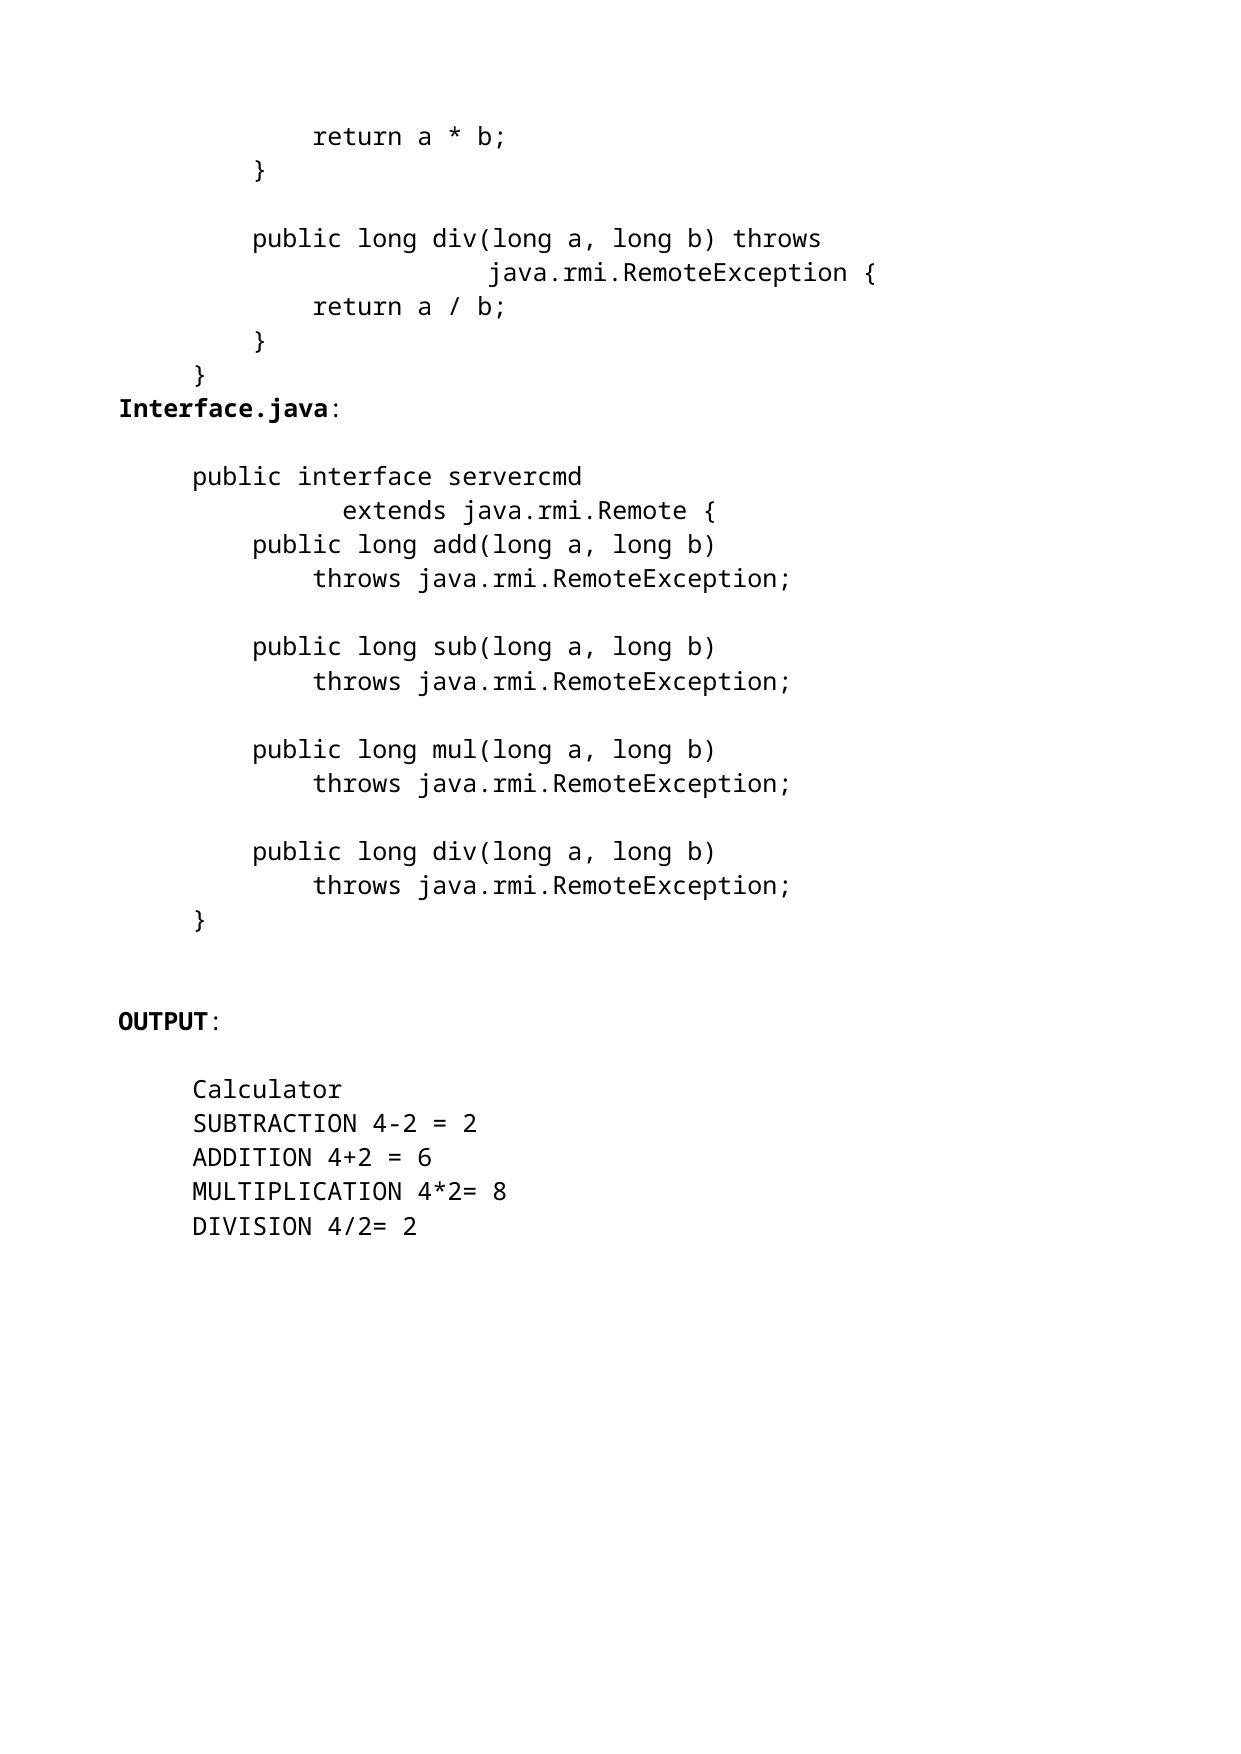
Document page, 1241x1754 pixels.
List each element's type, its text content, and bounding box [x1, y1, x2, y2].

text return a / b; [192, 288, 1122, 322]
text public long mul(long a, long b) [192, 731, 1122, 765]
text return a * b; [192, 118, 1122, 152]
text Interface.java: [118, 391, 1122, 425]
text throws java.rmi.RemoteException; [192, 765, 1122, 799]
text } [192, 322, 1122, 357]
text public long div(long a, long b) [192, 833, 1122, 867]
text OUTPUT: [118, 1004, 1122, 1038]
text } [192, 152, 1122, 186]
text public long div(long a, long b) throws java.rmi.RemoteException { [192, 220, 1122, 288]
text SUBTRACTION 4-2 = 2 [192, 1106, 1122, 1140]
text } [192, 357, 1122, 391]
text public long add(long a, long b) [192, 527, 1122, 561]
text throws java.rmi.RemoteException; [192, 867, 1122, 902]
text MULTIPLICATION 4*2= 8 [192, 1174, 1122, 1208]
text DIVISION 4/2= 2 [192, 1208, 1122, 1242]
text ADDITION 4+2 = 6 [192, 1140, 1122, 1174]
text public interface servercmd [192, 459, 1122, 493]
text throws java.rmi.RemoteException; [192, 561, 1122, 595]
text } [192, 902, 1122, 936]
text throws java.rmi.RemoteException; [192, 663, 1122, 697]
text public long sub(long a, long b) [192, 629, 1122, 663]
text extends java.rmi.Remote { [192, 493, 1122, 527]
text Calculator [192, 1072, 1122, 1106]
